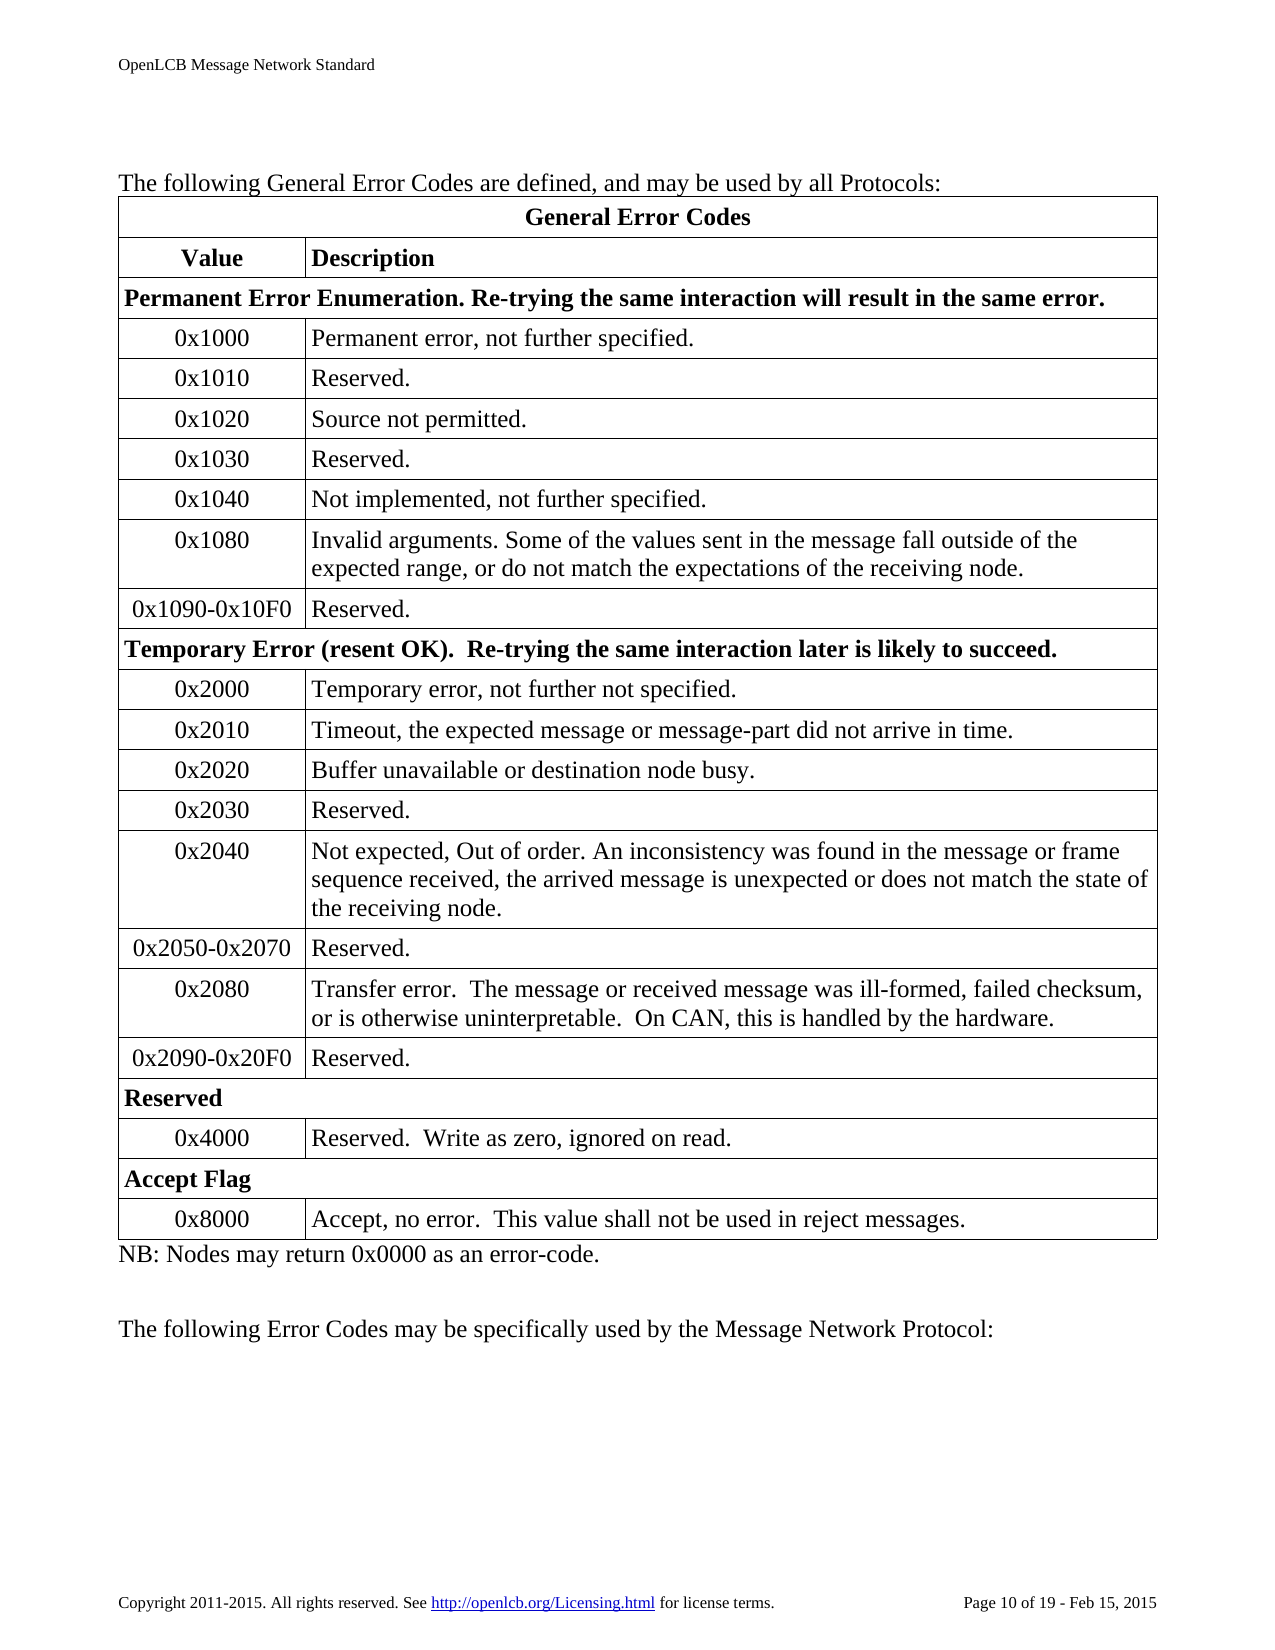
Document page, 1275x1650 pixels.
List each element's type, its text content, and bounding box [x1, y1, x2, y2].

table_cell Permanent Error Enumeration. Re-trying the same interaction will result in the same error. [119, 278, 1157, 317]
table_cell 0x2020 [119, 750, 305, 789]
table_cell Temporary Error (resent OK). Re-trying the same interaction later is likely to succeed. [119, 629, 1157, 669]
table_cell Source not permitted. [306, 399, 1157, 438]
table_cell Reserved. [306, 359, 1157, 398]
table_cell Reserved. [306, 791, 1157, 830]
table_cell 0x2080 [119, 969, 305, 1037]
table_cell 0x1030 [119, 439, 305, 479]
table_cell Reserved. [306, 439, 1157, 479]
table_cell 0x2040 [119, 831, 305, 928]
table_cell 0x8000 [119, 1199, 305, 1239]
table_cell Description [306, 238, 1157, 277]
table_cell Reserved. [306, 929, 1157, 968]
table_cell Transfer error. The message or received message was ill-formed, failed checksum, or is otherwise uninterpretable. On CAN, this is handled by the hardware. [306, 969, 1157, 1037]
table_cell Not expected, Out of order. An inconsistency was found in the message or frame sequence received, the arrived message is unexpected or does not match the state of the receiving node. [306, 831, 1157, 928]
table_cell Accept Flag [119, 1159, 1157, 1198]
table_cell 0x1040 [119, 480, 305, 519]
table_cell 0x2030 [119, 791, 305, 830]
table_cell 0x1000 [119, 319, 305, 358]
text The following Error Codes may be specifically used by the Message Network Protocol: [118, 1314, 1157, 1343]
table_cell Reserved. [306, 589, 1157, 628]
table_cell 0x2000 [119, 670, 305, 709]
table_cell Reserved. Write as zero, ignored on read. [306, 1119, 1157, 1158]
table_cell 0x2010 [119, 710, 305, 749]
table_cell 0x2050-0x2070 [119, 929, 305, 968]
table_header General Error Codes [119, 197, 1157, 237]
table_cell Accept, no error. This value shall not be used in reject messages. [306, 1199, 1157, 1239]
table_cell Timeout, the expected message or message-part did not arrive in time. [306, 710, 1157, 749]
table_cell Not implemented, not further specified. [306, 480, 1157, 519]
table_cell Buffer unavailable or destination node busy. [306, 750, 1157, 789]
table_cell 0x4000 [119, 1119, 305, 1158]
table_cell Reserved. [306, 1038, 1157, 1077]
table_cell Reserved [119, 1079, 1157, 1118]
table_cell Temporary error, not further not specified. [306, 670, 1157, 709]
table_cell 0x2090-0x20F0 [119, 1038, 305, 1077]
table_cell 0x1080 [119, 520, 305, 588]
table_cell Invalid arguments. Some of the values sent in the message fall outside of the expected range, or do not match the expectations of the receiving node. [306, 520, 1157, 588]
table_cell Value [119, 238, 305, 277]
table_cell 0x1090-0x10F0 [119, 589, 305, 628]
table_cell 0x1020 [119, 399, 305, 438]
text NB: Nodes may return 0x0000 as an error-code. [118, 1240, 1157, 1267]
table_cell 0x1010 [119, 359, 305, 398]
table_cell Permanent error, not further specified. [306, 319, 1157, 358]
text The following General Error Codes are defined, and may be used by all Protocols: [118, 168, 1157, 196]
